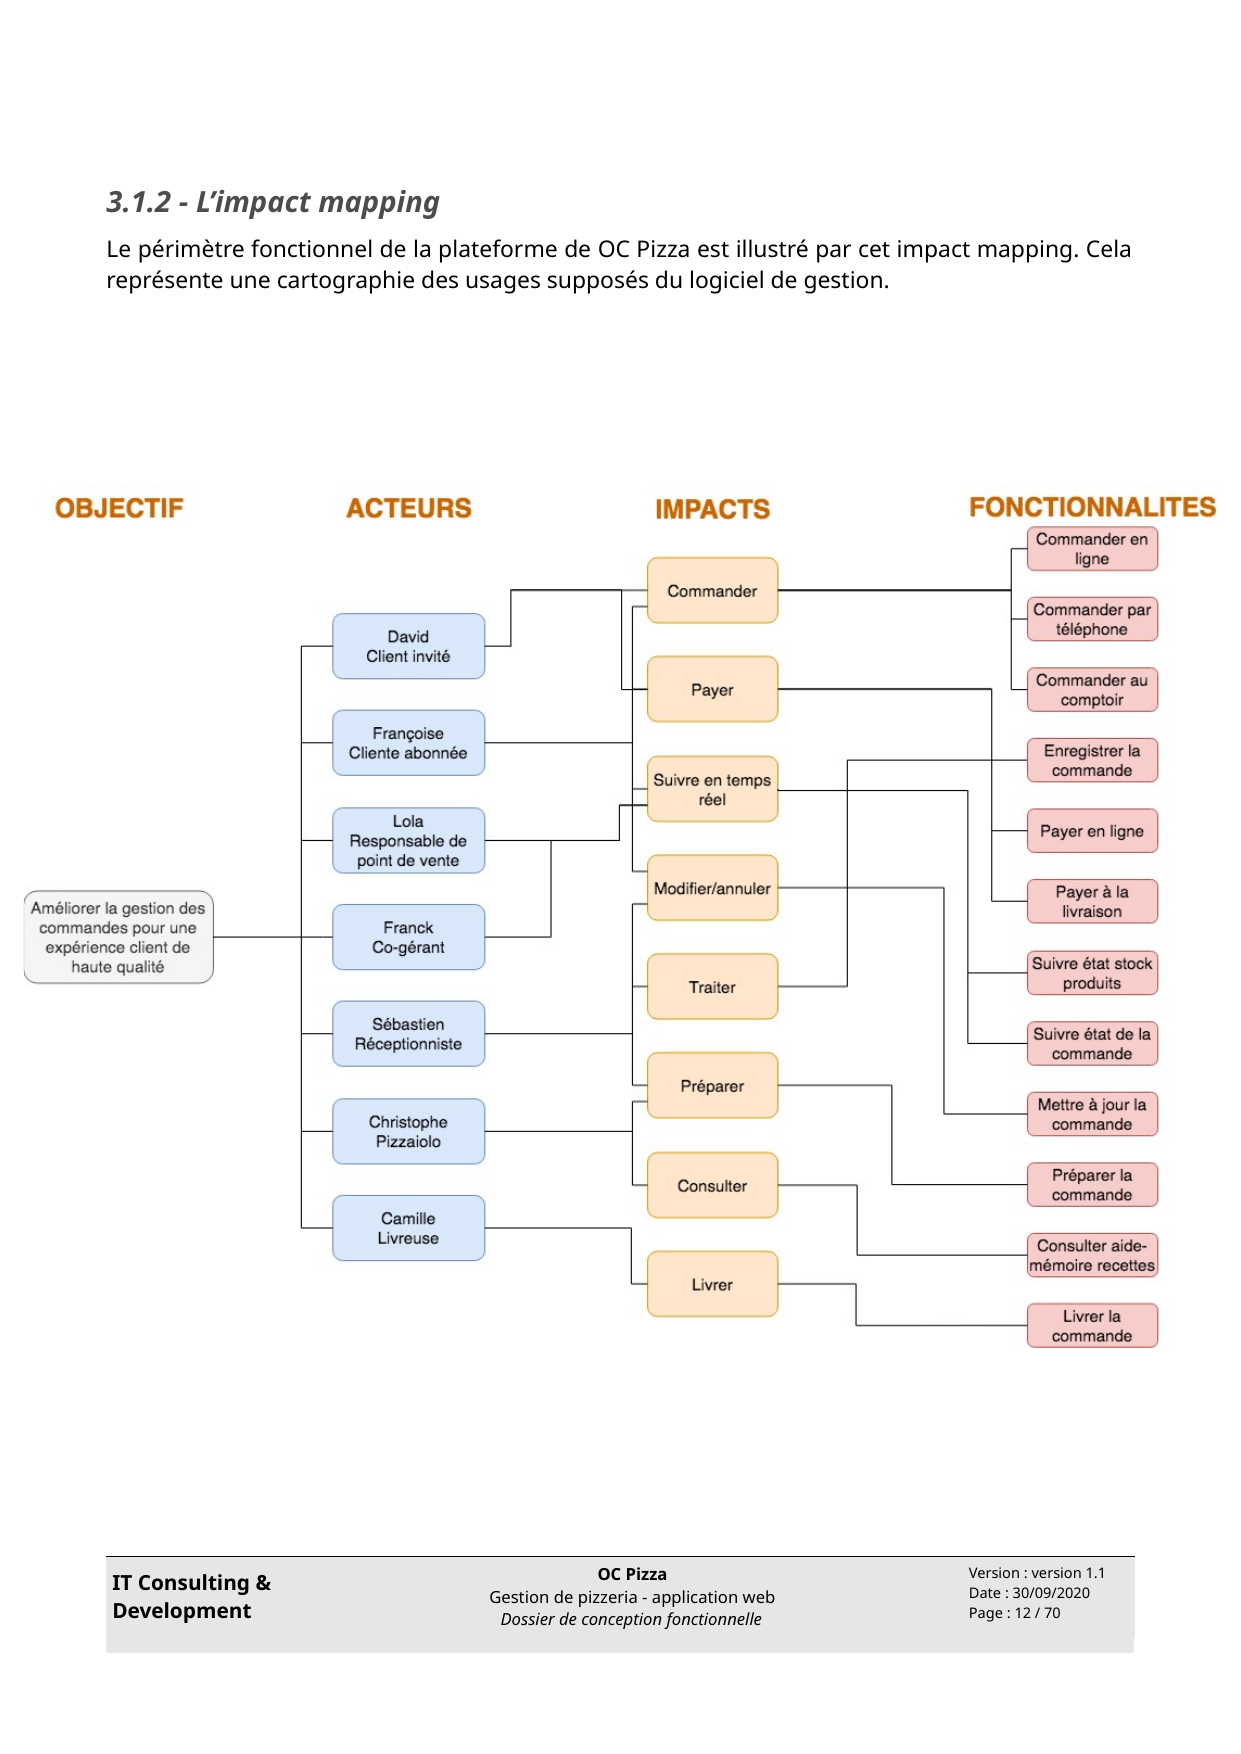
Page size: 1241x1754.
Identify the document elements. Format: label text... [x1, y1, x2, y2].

picture [23, 485, 1217, 1348]
text Le périmètre fonctionnel de la plateforme de OC Pizza est illustré par cet impact mapping. Cela représente une cartographie des usages supposés du logiciel de gestion. [106, 233, 1134, 295]
subtitle L’impact mapping [106, 181, 1134, 221]
